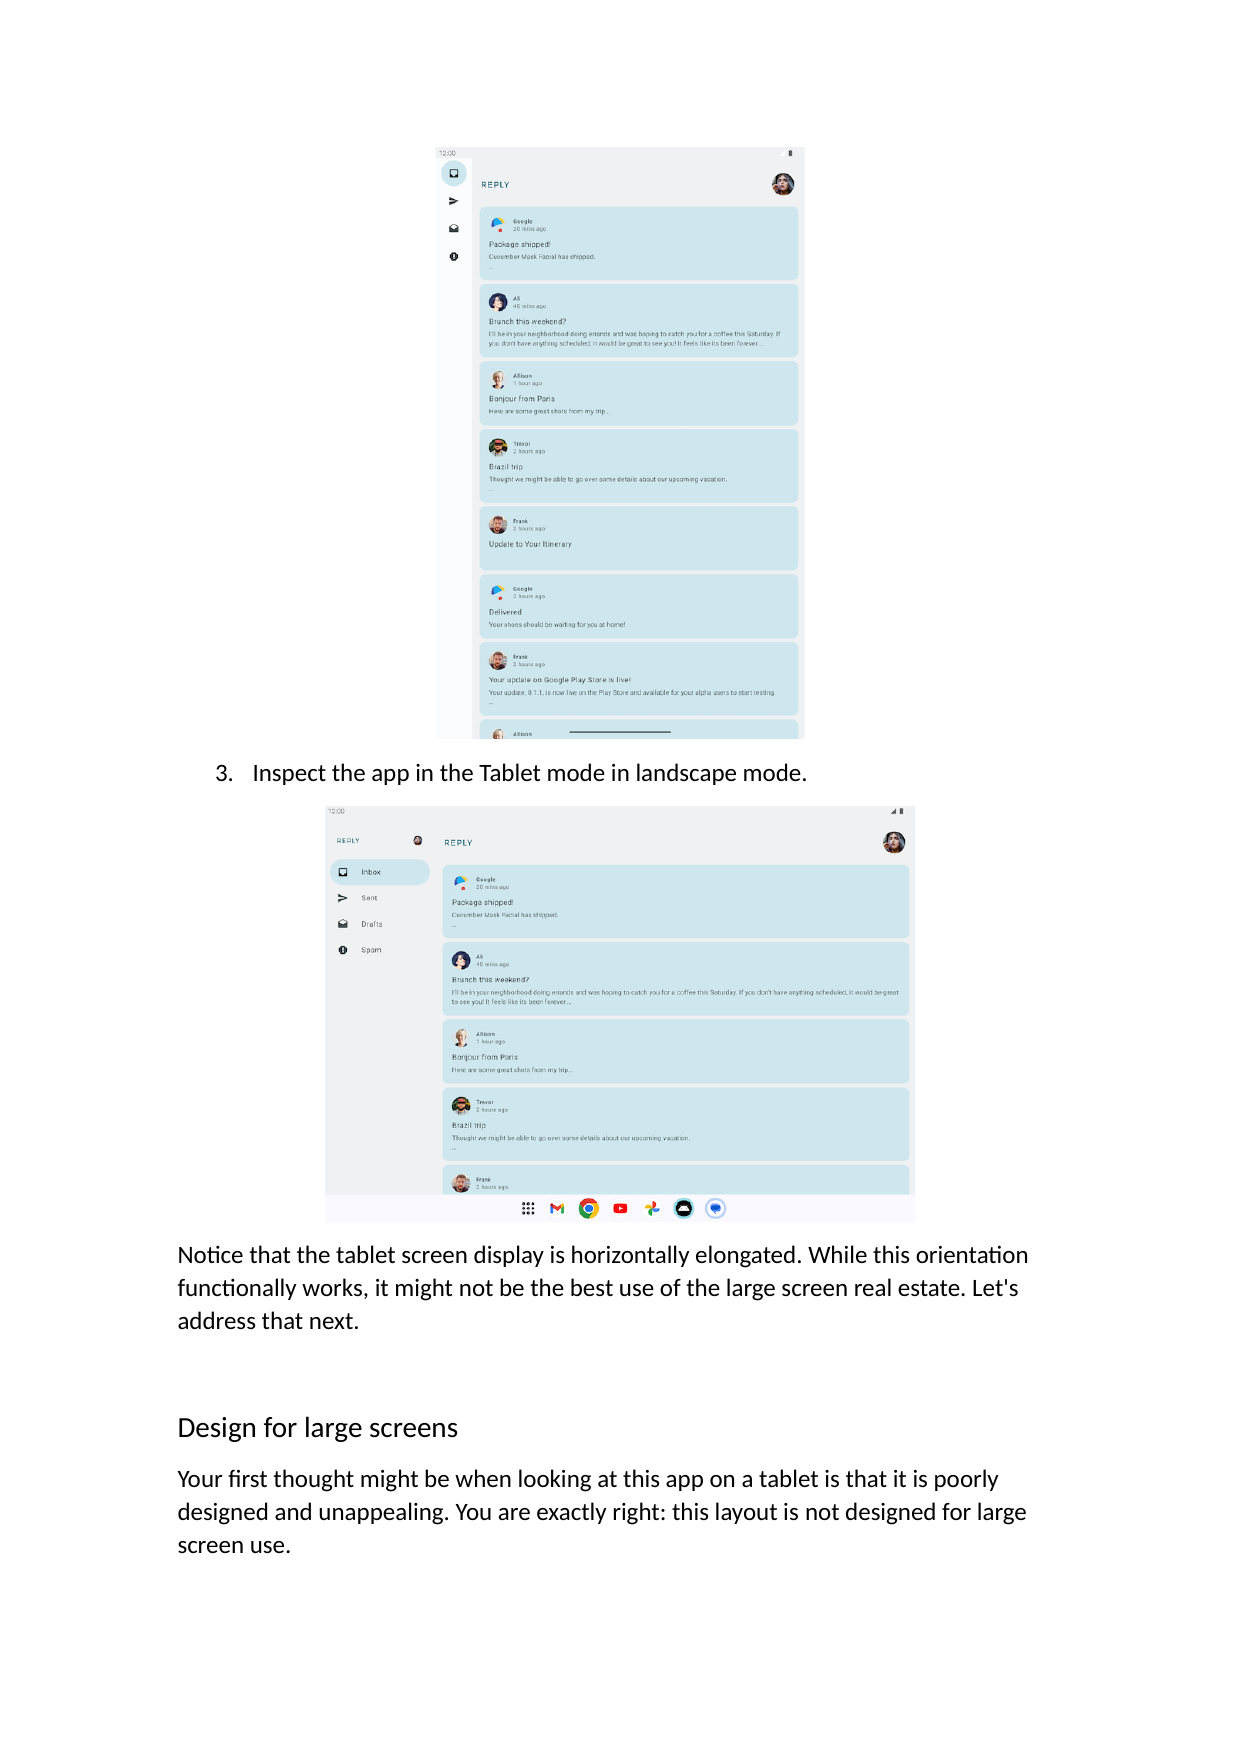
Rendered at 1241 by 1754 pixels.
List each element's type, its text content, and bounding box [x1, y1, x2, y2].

text Your first thought might be when looking at this app on a tablet is that it is poorly designed and unappealing. You are exactly right: this layout is not designed for large screen use. [177, 1463, 1063, 1559]
text Design for large screens [177, 1409, 1063, 1444]
text Notice that the tablet screen display is horizontally elongated. While this orientation functionally works, it might not be the best use of the large screen real estate. Let's address that next. [177, 1240, 1063, 1335]
list Inspect the app in the Tablet mode in landscape mode. [215, 757, 1063, 787]
